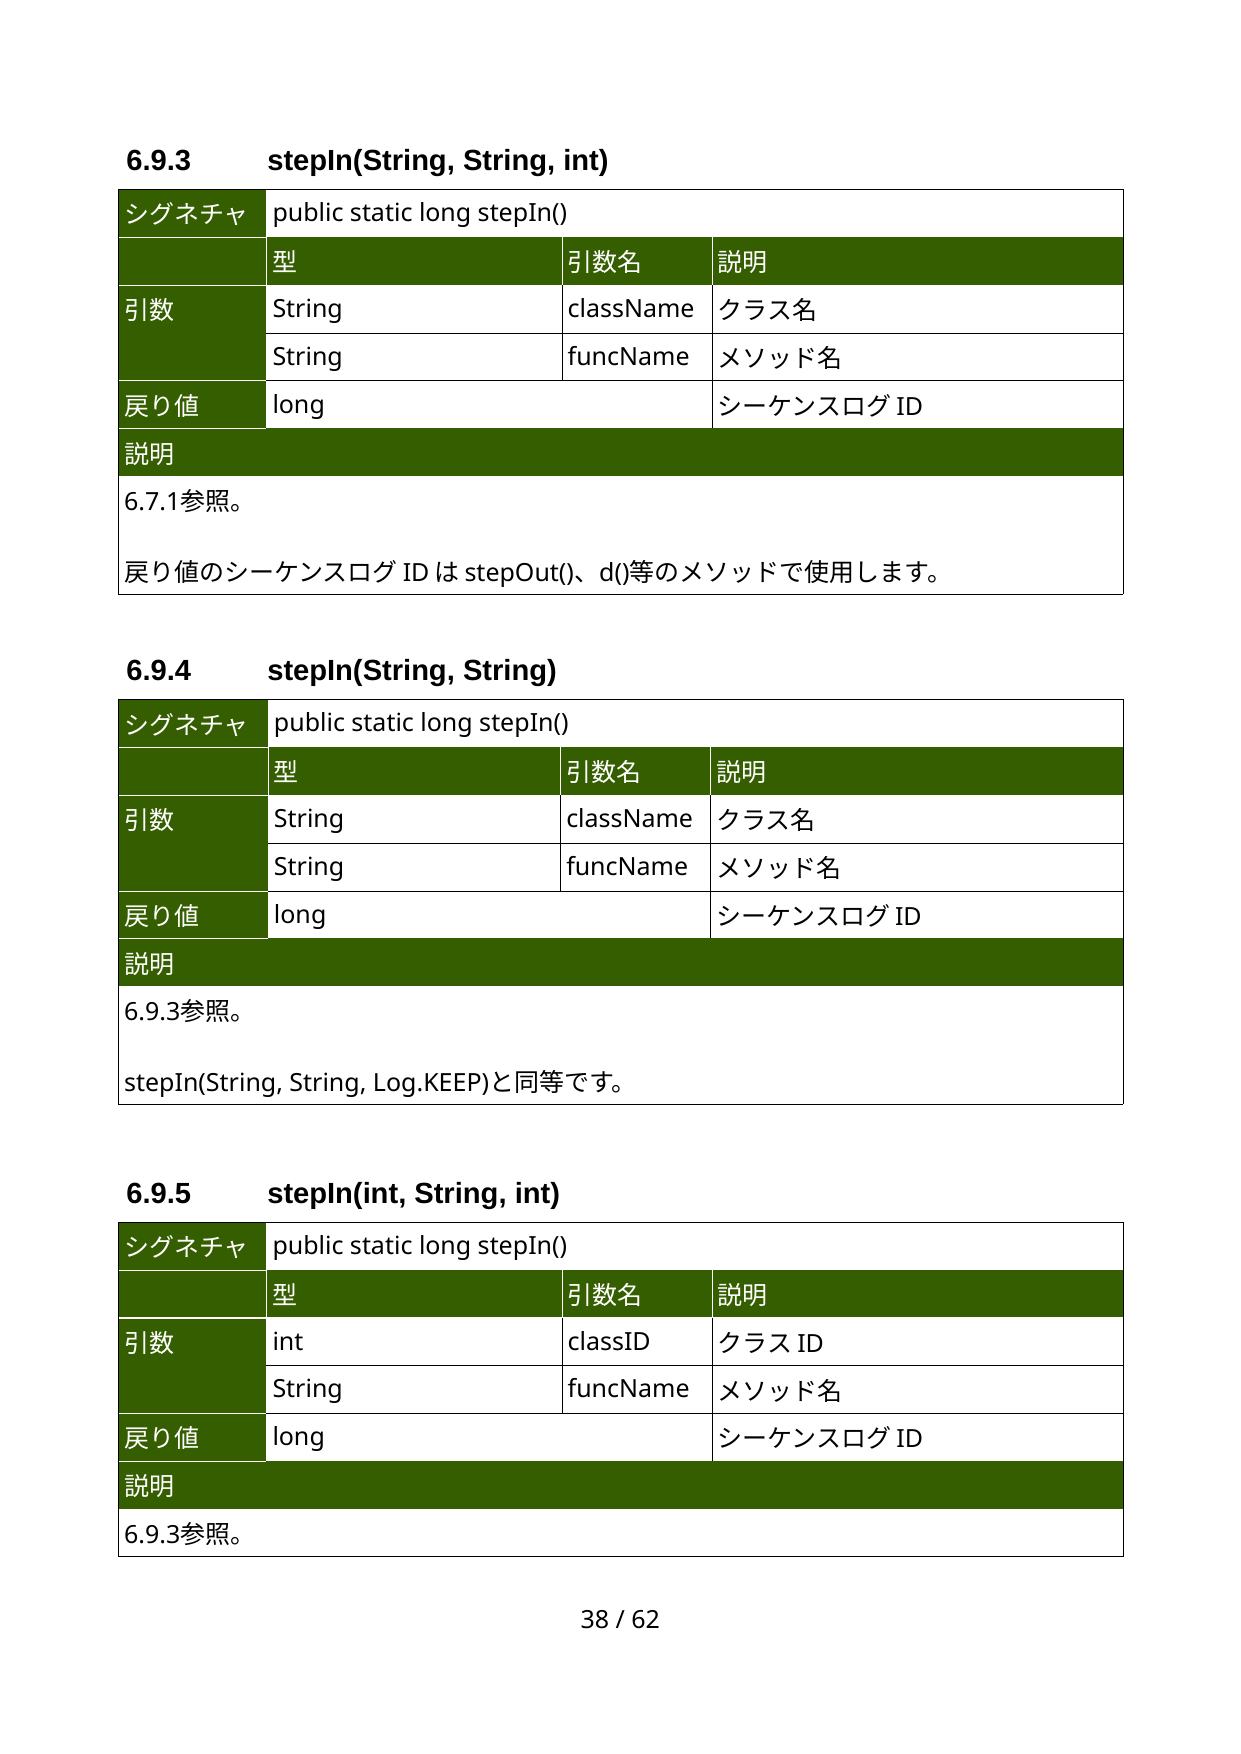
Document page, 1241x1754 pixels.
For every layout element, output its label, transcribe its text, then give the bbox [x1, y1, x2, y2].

table_cell 引数名 [563, 1270, 712, 1317]
table_cell [119, 748, 268, 795]
table_cell [119, 334, 266, 380]
table_cell funcName [563, 1366, 712, 1413]
table_cell [119, 844, 268, 891]
table_cell String [266, 1366, 562, 1413]
table_cell 6.9.3参照。 [119, 1509, 1123, 1556]
table_cell 引数名 [563, 237, 712, 285]
table_cell long [266, 381, 712, 428]
table_cell 戻り値 [119, 892, 268, 938]
subtitle stepIn(int, String, int) [118, 1176, 1122, 1209]
table_cell クラス名 [713, 285, 1123, 333]
table_cell className [563, 285, 712, 333]
table_cell 戻り値 [119, 1414, 266, 1461]
table_cell シーケンスログID [713, 381, 1123, 428]
table_header public static long stepIn() [266, 1223, 1123, 1270]
subtitle stepIn(String, String, int) [118, 143, 1122, 177]
table_header シグネチャ [119, 1223, 266, 1270]
table_cell 型 [267, 1270, 562, 1317]
table_cell long [268, 892, 710, 938]
table_cell String [266, 334, 562, 380]
table_cell 説明 [119, 938, 1123, 986]
table_cell 説明 [119, 428, 1123, 476]
table_cell 説明 [713, 1270, 1123, 1317]
table_cell 戻り値 [119, 381, 266, 428]
subtitle stepIn(String, String) [118, 653, 1122, 687]
table_cell 引数 [119, 796, 268, 843]
table_cell classID [563, 1318, 712, 1365]
table_cell className [561, 795, 710, 843]
table_cell funcName [561, 844, 710, 891]
table_cell メソッド名 [713, 1366, 1123, 1413]
table_cell String [268, 844, 560, 891]
table_cell メソッド名 [711, 844, 1123, 891]
table_header public static long stepIn() [266, 190, 1123, 237]
table_cell クラス名 [711, 795, 1123, 843]
table_cell [119, 1366, 266, 1413]
table_cell 型 [269, 747, 560, 795]
table_cell 引数 [119, 1319, 266, 1365]
table_header シグネチャ [119, 700, 268, 747]
table_cell 説明 [119, 1461, 1123, 1509]
table_cell シーケンスログID [711, 892, 1123, 938]
table_header public static long stepIn() [268, 700, 1123, 747]
table_cell [119, 1271, 266, 1317]
table_cell 引数 [119, 286, 266, 333]
table_cell クラスID [713, 1318, 1123, 1365]
table_cell 型 [267, 237, 562, 285]
table_cell 6.9.3参照。 stepIn(String, String, Log.KEEP)と同等です。 [119, 986, 1123, 1104]
table_cell String [268, 795, 560, 843]
table_cell int [266, 1318, 562, 1365]
table_cell funcName [563, 334, 712, 380]
table_cell 6.7.1参照。 戻り値のシーケンスログIDはstepOut()、d()等のメソッドで使用します。 [119, 476, 1123, 594]
table_cell String [266, 285, 562, 333]
table_cell 説明 [713, 237, 1123, 285]
table_cell 説明 [711, 747, 1123, 795]
table_cell シーケンスログID [713, 1414, 1123, 1461]
table_cell メソッド名 [713, 334, 1123, 380]
table_header シグネチャ [119, 190, 266, 237]
table_cell long [266, 1414, 712, 1461]
table_cell 引数名 [561, 747, 710, 795]
table_cell [119, 238, 266, 285]
